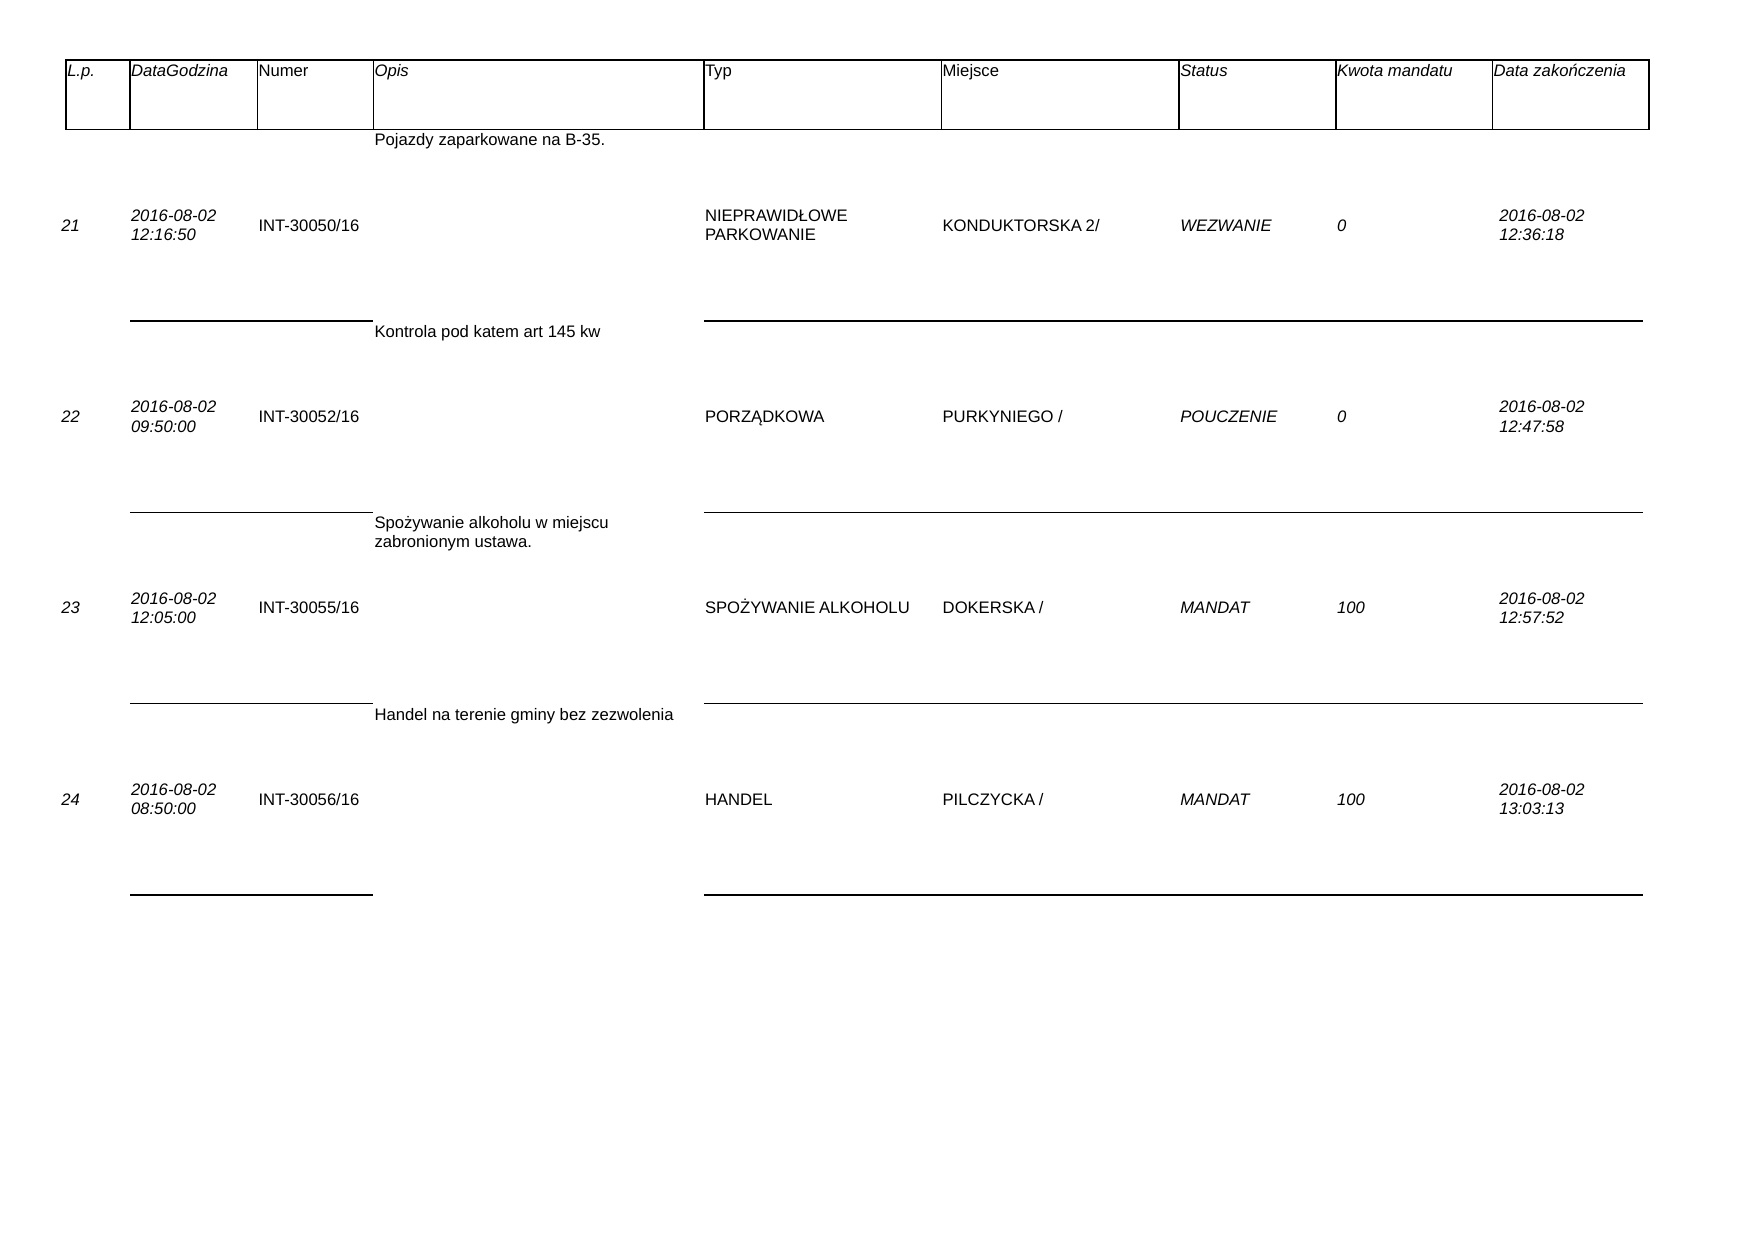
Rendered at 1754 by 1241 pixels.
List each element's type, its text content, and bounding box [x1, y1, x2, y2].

table_header [60, 59, 65, 129]
table_cell 21 [60, 129, 130, 320]
table_header Typ [705, 61, 941, 129]
table_cell 23 [60, 511, 130, 703]
table_cell INT-30050/16 [257, 130, 373, 320]
table_header Status [1180, 61, 1335, 129]
table_header DataGodzina [131, 61, 257, 129]
table_cell 0 [1336, 130, 1498, 320]
table_cell 24 [60, 703, 130, 894]
table_cell 2016-08-02 12:47:58 [1498, 322, 1643, 511]
table_header Opis [374, 61, 703, 129]
table_cell HANDEL [704, 704, 941, 894]
table_cell POUCZENIE [1179, 322, 1336, 511]
table_cell PURKYNIEGO / [941, 322, 1179, 511]
table_cell DOKERSKA / [941, 513, 1179, 703]
table_cell 0 [1336, 322, 1498, 511]
table_header L.p. [67, 61, 129, 129]
table_cell [1643, 320, 1649, 511]
table_header Numer [258, 61, 373, 129]
table_cell Pojazdy zaparkowane na B-35. [373, 130, 704, 320]
table_cell 2016-08-02 12:05:00 [130, 513, 257, 703]
table_cell PILCZYCKA / [941, 704, 1179, 894]
table_cell MANDAT [1179, 513, 1336, 703]
table_cell 100 [1336, 704, 1498, 894]
table_cell Kontrola pod katem art 145 kw [373, 320, 704, 511]
table_cell 2016-08-02 09:50:00 [130, 322, 257, 511]
table_cell 100 [1336, 513, 1498, 703]
table_cell NIEPRAWIDŁOWE PARKOWANIE [704, 130, 941, 320]
table_cell INT-30052/16 [257, 322, 373, 511]
table_cell 2016-08-02 08:50:00 [130, 704, 257, 894]
table_cell [1643, 703, 1649, 894]
table_cell INT-30055/16 [257, 513, 373, 703]
table_header Miejsce [942, 61, 1178, 129]
table_cell SPOŻYWANIE ALKOHOLU [704, 513, 941, 703]
table_cell [1643, 130, 1649, 320]
table_cell 2016-08-02 13:03:13 [1498, 704, 1643, 894]
table_header Data zakończenia [1493, 61, 1648, 129]
table_cell INT-30056/16 [257, 704, 373, 894]
table_header Kwota mandatu [1337, 61, 1492, 129]
table_cell 2016-08-02 12:16:50 [130, 130, 257, 320]
table_cell MANDAT [1179, 704, 1336, 894]
table_cell WEZWANIE [1179, 130, 1336, 320]
table_cell PORZĄDKOWA [704, 322, 941, 511]
table_cell 2016-08-02 12:57:52 [1498, 513, 1643, 703]
table_cell 2016-08-02 12:36:18 [1498, 130, 1643, 320]
table_cell KONDUKTORSKA 2/ [941, 130, 1179, 320]
table_cell Handel na terenie gminy bez zezwolenia [373, 703, 704, 894]
table_cell Spożywanie alkoholu w miejscu zabronionym ustawa. [373, 511, 704, 703]
table_cell 22 [60, 320, 130, 511]
table_cell [1643, 511, 1649, 703]
